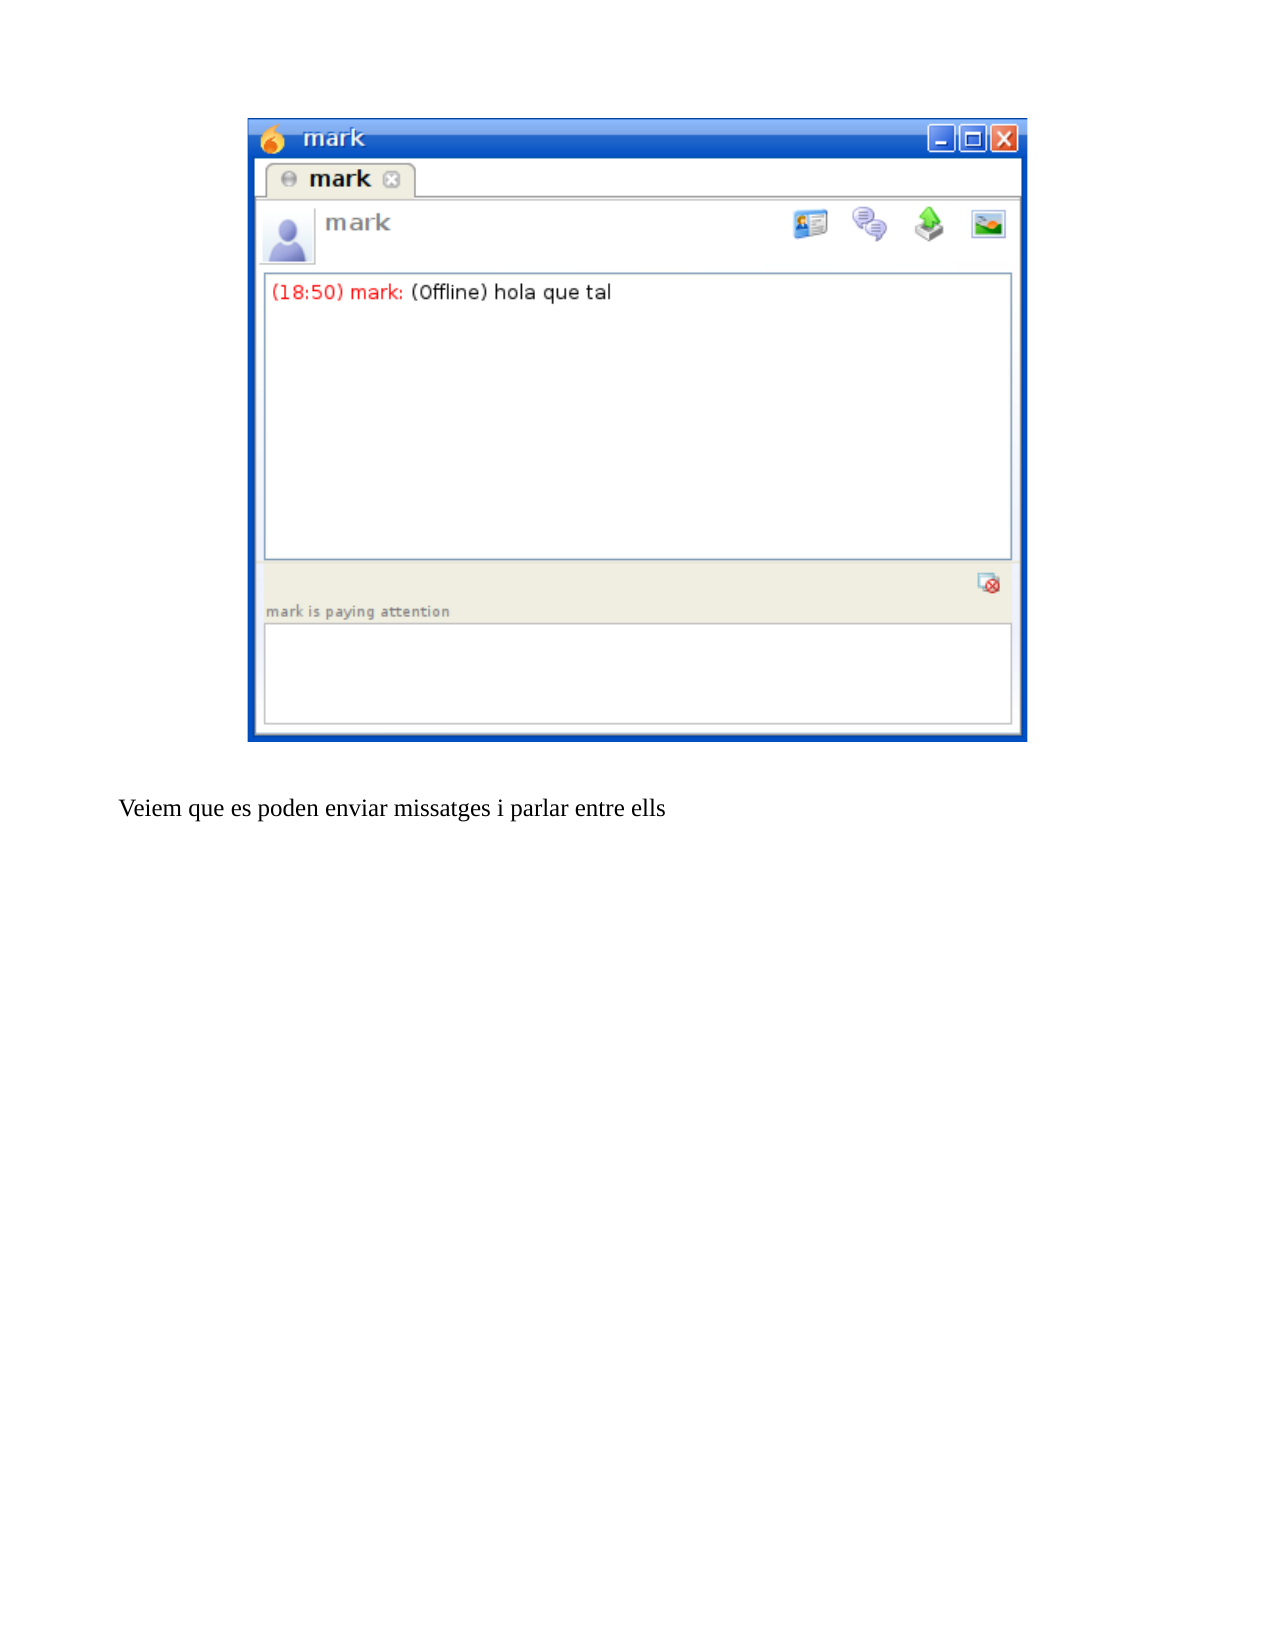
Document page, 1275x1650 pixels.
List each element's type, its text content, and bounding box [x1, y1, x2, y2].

picture [247, 118, 1028, 742]
text Veiem que es poden enviar missatges i parlar entre ells [118, 793, 1157, 822]
